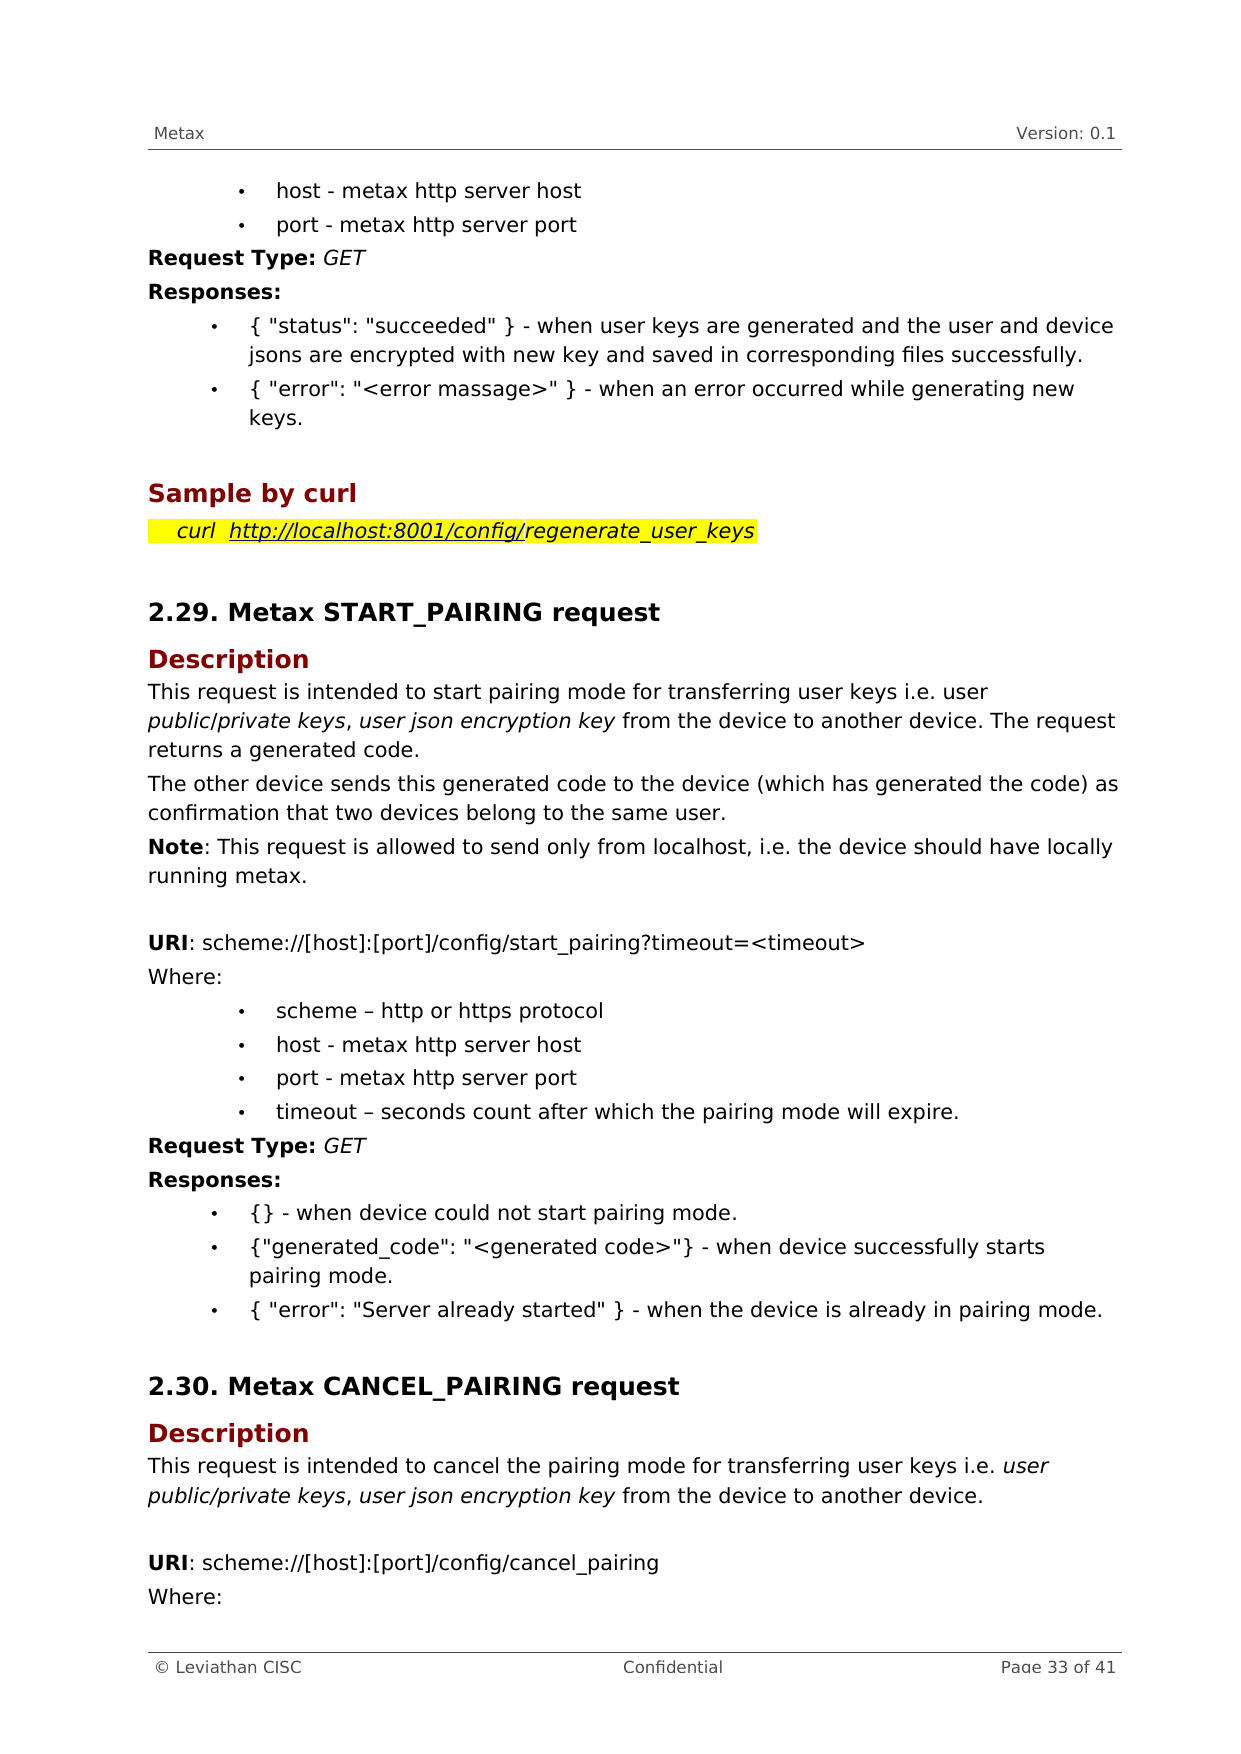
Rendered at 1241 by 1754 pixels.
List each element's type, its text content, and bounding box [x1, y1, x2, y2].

text Note: This request is allowed to send only from localhost, i.e. the device should have locally running metax. [148, 835, 1122, 888]
text Request Type: GET [148, 246, 1122, 271]
subtitle Description [148, 645, 1122, 674]
text Responses: [148, 1168, 1122, 1192]
subtitle Description [148, 1419, 1122, 1449]
text Sample by curl [148, 479, 1122, 508]
list {"generated_code": "<generated code>"} - when device successfully starts pairing mode. [211, 1235, 1122, 1288]
text Request Type: GET [148, 1134, 1122, 1158]
list host - metax http server host [238, 1033, 1122, 1057]
text This request is intended to cancel the pairing mode for transferring user keys i.e. user public/private keys, user json encryption key from the device to another device. [148, 1454, 1122, 1508]
text This request is intended to start pairing mode for transferring user keys i.e. user public/private keys, user json encryption key from the device to another device. The request returns a generated code. [148, 680, 1122, 763]
text URI: scheme://[host]:[port]/config/start_pairing?timeout=<timeout> [148, 931, 1122, 956]
list port - metax http server port [238, 213, 1122, 237]
list { "error": "Server already started" } - when the device is already in pairing mode. [211, 1298, 1122, 1351]
list scheme – http or https protocol [238, 999, 1122, 1023]
list port - metax http server port [238, 1066, 1122, 1091]
list {} - when device could not start pairing mode. [211, 1201, 1122, 1226]
text Responses: [148, 280, 1122, 304]
text Where: [148, 965, 1122, 989]
subtitle Metax CANCEL_PAIRING request [148, 1373, 1122, 1402]
list timeout – seconds count after which the pairing mode will expire. [238, 1100, 1122, 1124]
list host - metax http server host [238, 179, 1122, 203]
text Where: [148, 1585, 1122, 1609]
text curl http://localhost:8001/config/regenerate_user_keys [148, 519, 1122, 543]
text URI: scheme://[host]:[port]/config/cancel_pairing [148, 1551, 1122, 1575]
list { "status": "succeeded" } - when user keys are generated and the user and device jsons are encrypted with new key and saved in corresponding files successfully. [211, 314, 1122, 367]
list { "error": "<error massage>" } - when an error occurred while generating new keys. [211, 377, 1122, 430]
subtitle Metax START_PAIRING request [148, 598, 1122, 627]
text The other device sends this generated code to the device (which has generated the code) as confirmation that two devices belong to the same user. [148, 772, 1122, 825]
